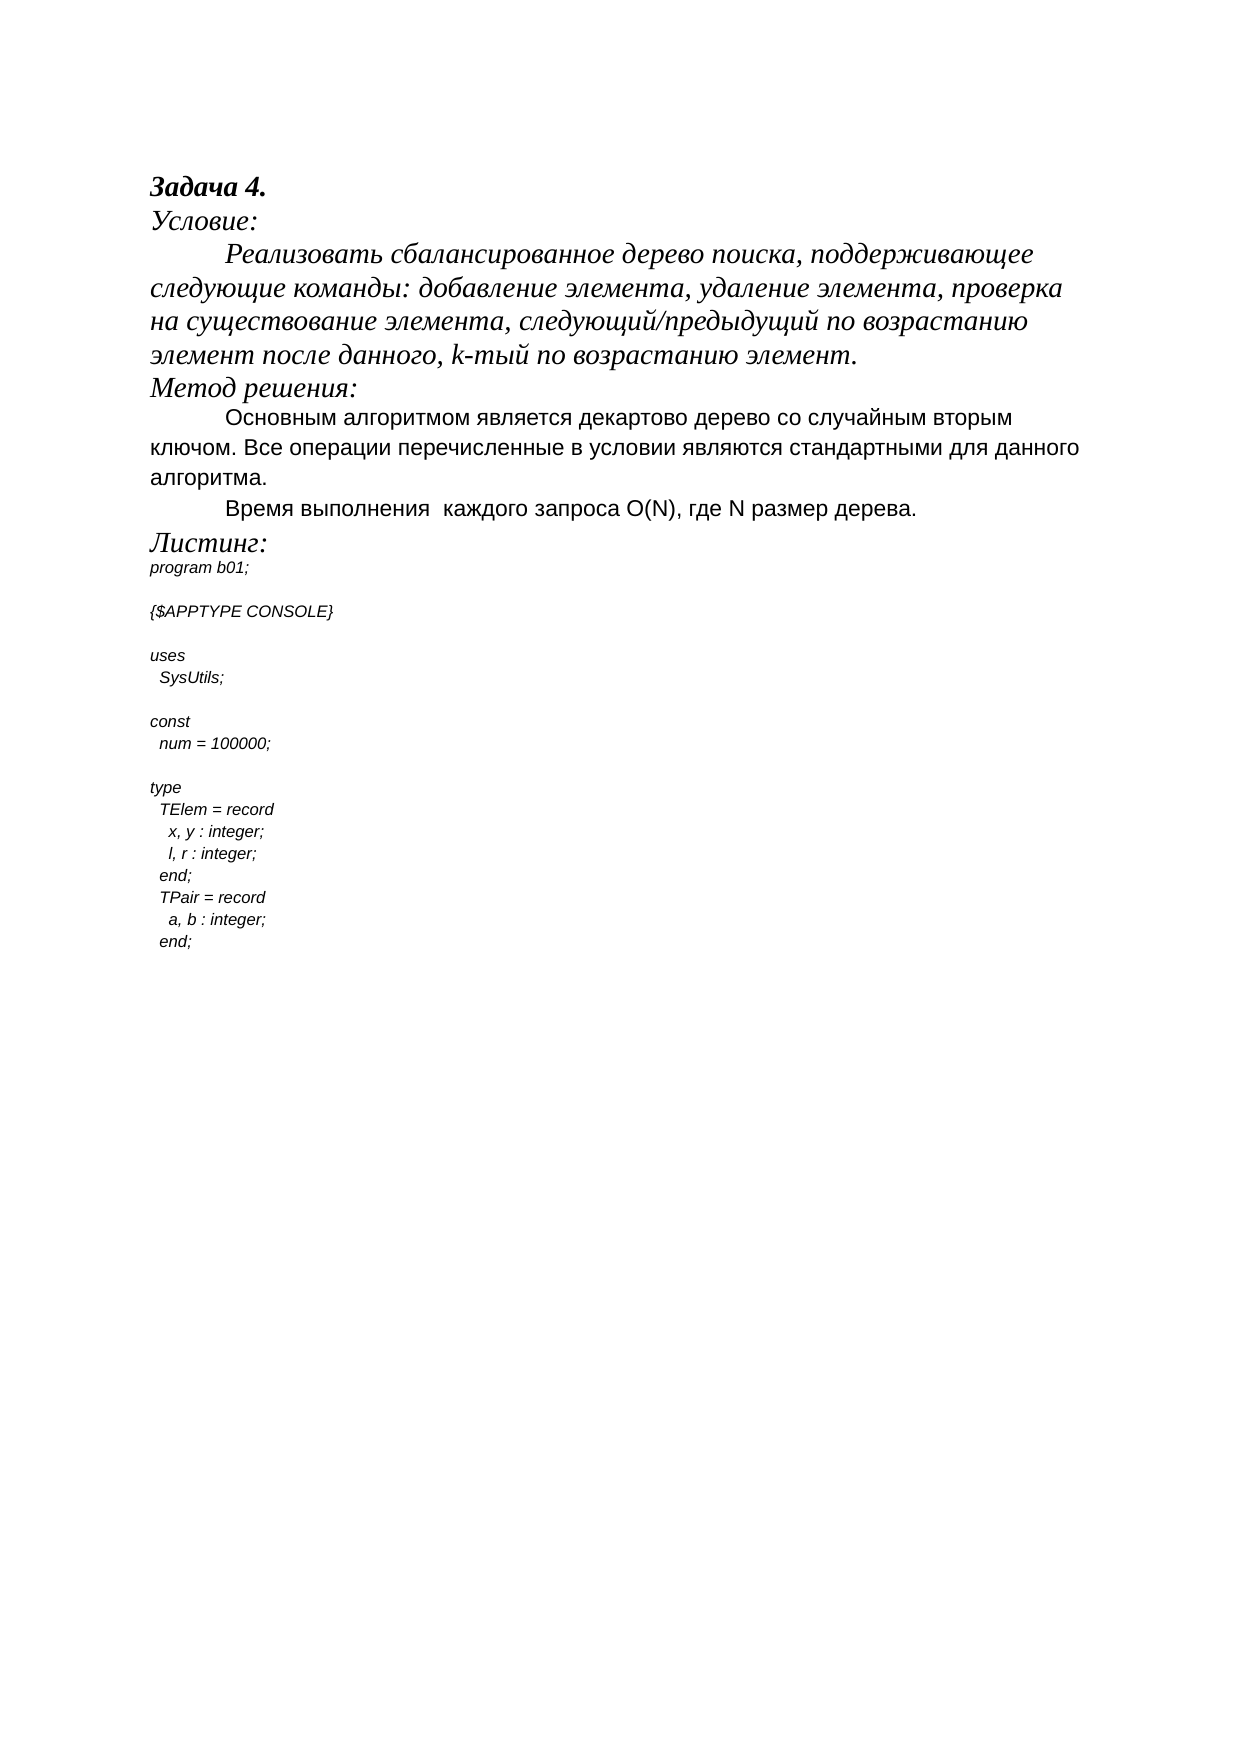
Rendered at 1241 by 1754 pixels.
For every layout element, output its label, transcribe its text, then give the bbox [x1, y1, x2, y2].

subtitle Условие: [150, 203, 1090, 236]
text Время выполнения каждого запроса O(N), где N размер дерева. [150, 494, 1090, 521]
text TElem = record [150, 800, 1090, 819]
text type [150, 778, 1090, 797]
text end; [150, 932, 1090, 951]
subtitle Реализовать сбалансированное дерево поиска, поддерживающее следующие команды: добавление элемента, удаление элемента, проверка на существование элемента, следующий/предыдущий по возрастанию элемент после данного, k-тый по возрастанию элемент. [150, 236, 1090, 370]
text Основным алгоритмом является декартово дерево со случайным вторым ключом. Все операции перечисленные в условии являются стандартными для данного алгоритма. [150, 404, 1090, 491]
text end; [150, 866, 1090, 885]
text program b01; [150, 558, 1090, 577]
text x, y : integer; [150, 822, 1090, 841]
text l, r : integer; [150, 844, 1090, 863]
text TPair = record [150, 888, 1090, 907]
text uses [150, 646, 1090, 665]
subtitle Листинг: [150, 525, 1090, 558]
subtitle Метод решения: [150, 370, 1090, 404]
text a, b : integer; [150, 910, 1090, 929]
text {$APPTYPE CONSOLE} [150, 602, 1090, 621]
text SysUtils; [150, 668, 1090, 687]
text num = 100000; [150, 734, 1090, 753]
subtitle Задача 4. [150, 169, 1090, 203]
text const [150, 712, 1090, 731]
